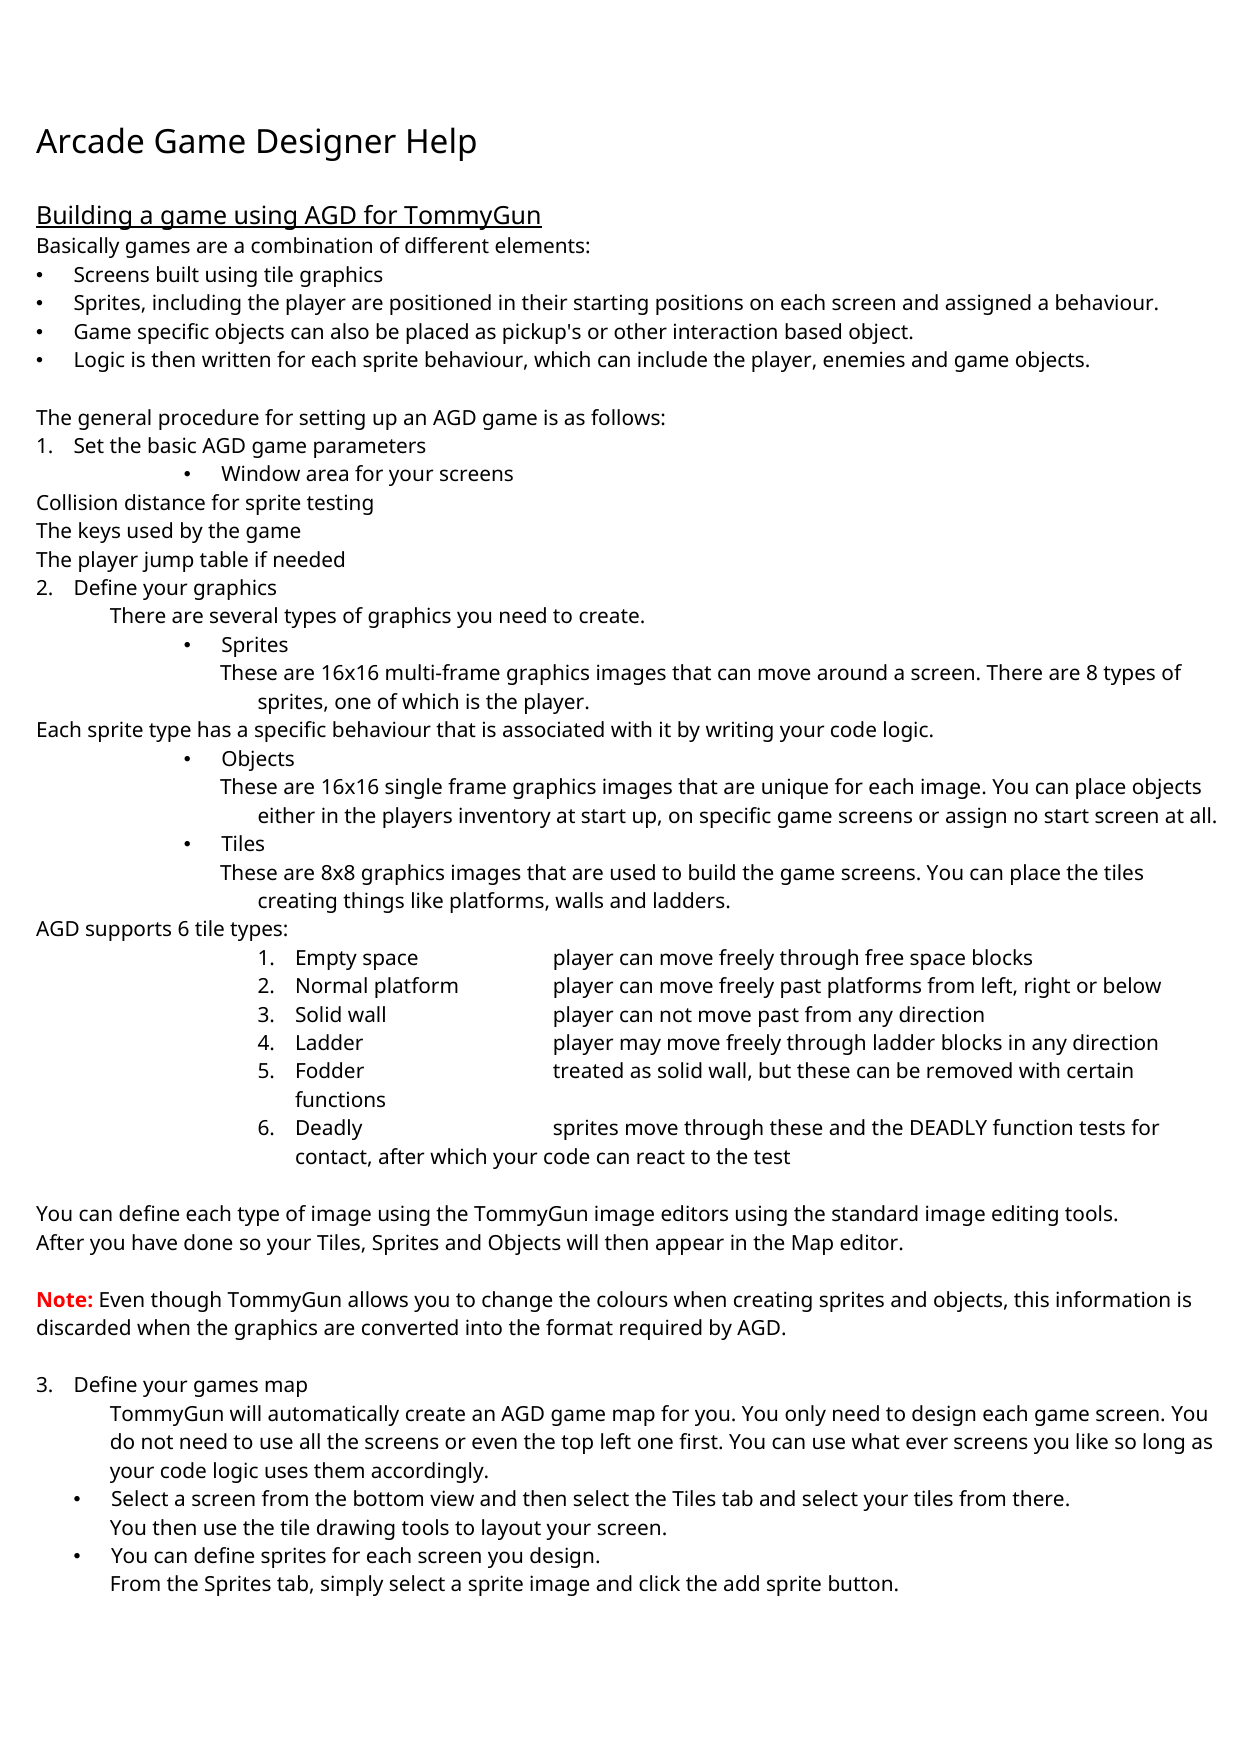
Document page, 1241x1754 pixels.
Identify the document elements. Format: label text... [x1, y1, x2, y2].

list Sprites [183, 630, 1222, 658]
list Screens built using tile graphics [36, 260, 1222, 288]
text Arcade Game Designer Help [36, 118, 1222, 163]
list Ladder player may move freely through ladder blocks in any direction [257, 1028, 1222, 1057]
list Solid wall player can not move past from any direction [257, 1000, 1222, 1028]
text These are 16x16 single frame graphics images that are unique for each image. You can place objects either in the players inventory at start up, on specific game screens or assign no start screen at all. [220, 772, 1222, 829]
text The general procedure for setting up an AGD game is as follows: [36, 403, 1222, 431]
list Normal platform player can move freely past platforms from left, right or below [257, 971, 1222, 1000]
list Tiles [183, 829, 1222, 858]
text The player jump table if needed [36, 545, 1222, 573]
text You then use the tile drawing tools to layout your screen. [109, 1513, 1222, 1541]
list Logic is then written for each sprite behaviour, which can include the player, enemies and game objects. [36, 345, 1222, 374]
list Select a screen from the bottom view and then select the Tiles tab and select your tiles from there. [73, 1484, 1222, 1513]
text From the Sprites tab, simply select a sprite image and click the add sprite button. [109, 1569, 1222, 1598]
list Deadly sprites move through these and the DEADLY function tests for contact, after which your code can react to the test [257, 1113, 1222, 1170]
text You can define each type of image using the TommyGun image editors using the standard image editing tools. [36, 1199, 1222, 1228]
text These are 16x16 multi-frame graphics images that can move around a screen. There are 8 types of sprites, one of which is the player. [220, 658, 1222, 715]
text Building a game using AGD for TommyGun [36, 198, 1222, 232]
text These are 8x8 graphics images that are used to build the game screens. You can place the tiles creating things like platforms, walls and ladders. [220, 858, 1222, 914]
list Define your graphics [36, 573, 1222, 602]
text Basically games are a combination of different elements: [36, 232, 1222, 260]
list Set the basic AGD game parameters [36, 431, 1222, 459]
text Collision distance for sprite testing [36, 488, 1222, 516]
list Window area for your screens [183, 459, 1222, 488]
text The keys used by the game [36, 516, 1222, 545]
text After you have done so your Tiles, Sprites and Objects will then appear in the Map editor. [36, 1228, 1222, 1256]
list Game specific objects can also be placed as pickup's or other interaction based object. [36, 317, 1222, 345]
text Each sprite type has a specific behaviour that is associated with it by writing your code logic. [36, 715, 1222, 744]
list Objects [183, 744, 1222, 772]
text TommyGun will automatically create an AGD game map for you. You only need to design each game screen. You do not need to use all the screens or even the top left one first. You can use what ever screens you like so long as your code logic uses them accordingly. [109, 1399, 1222, 1484]
text Note: Even though TommyGun allows you to change the colours when creating sprites and objects, this information is discarded when the graphics are converted into the format required by AGD. [36, 1285, 1222, 1342]
text AGD supports 6 tile types: [36, 914, 1222, 943]
list Define your games map [36, 1370, 1222, 1399]
list Fodder treated as solid wall, but these can be removed with certain functions [257, 1057, 1222, 1113]
list You can define sprites for each screen you design. [73, 1541, 1222, 1569]
list Sprites, including the player are positioned in their starting positions on each screen and assigned a behaviour. [36, 288, 1222, 317]
list Empty space player can move freely through free space blocks [257, 943, 1222, 971]
text There are several types of graphics you need to create. [109, 602, 1222, 630]
